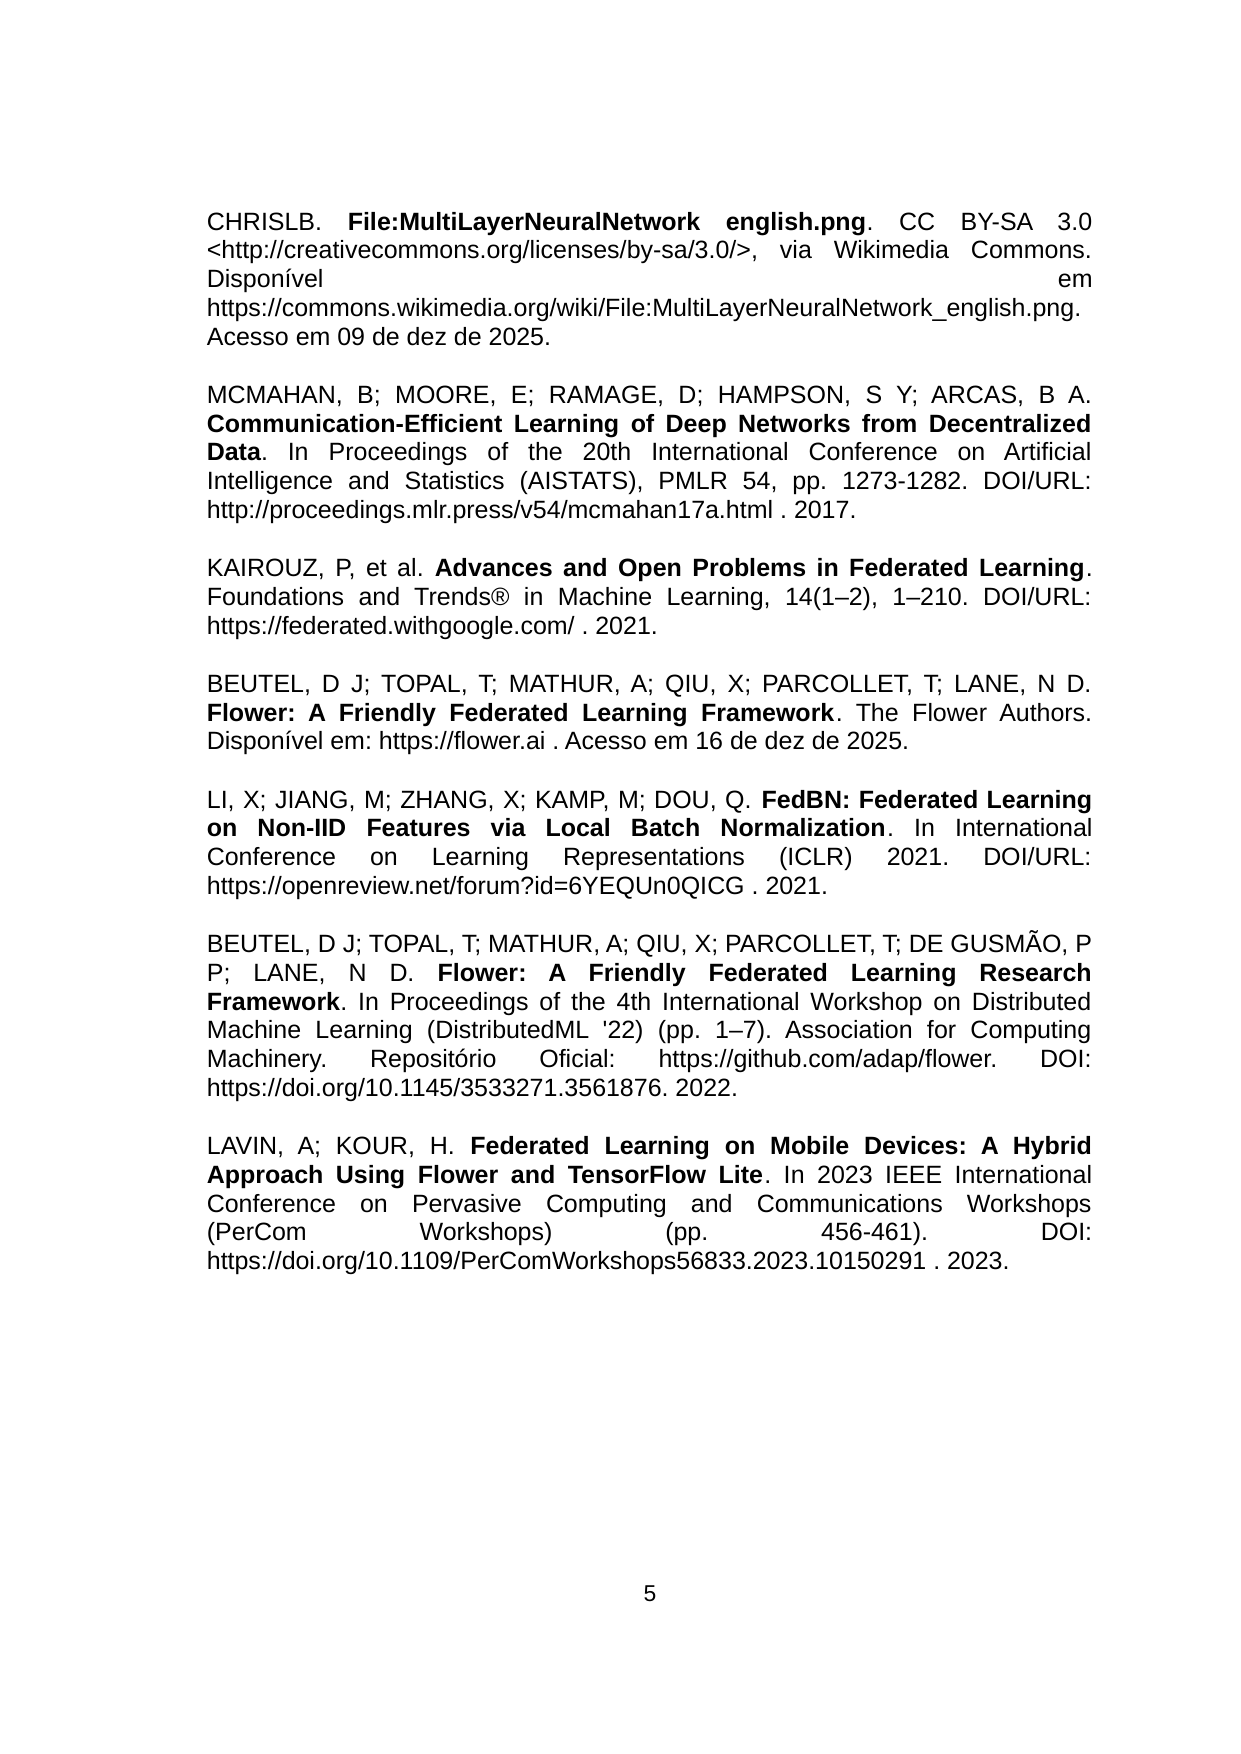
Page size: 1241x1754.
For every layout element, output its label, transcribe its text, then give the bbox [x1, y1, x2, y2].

text LAVIN, A; KOUR, H. Federated Learning on Mobile Devices: A Hybrid Approach Using Flower and TensorFlow Lite. In 2023 IEEE International Conference on Pervasive Computing and Communications Workshops (PerCom Workshops) (pp. 456-461). DOI: https://doi.org/10.1109/PerComWorkshops56833.2023.10150291 . 2023. [207, 1131, 1093, 1275]
text KAIROUZ, P, et al. Advances and Open Problems in Federated Learning. Foundations and Trends® in Machine Learning, 14(1–2), 1–210. DOI/URL: https://federated.withgoogle.com/ . 2021. [207, 553, 1093, 639]
text LI, X; JIANG, M; ZHANG, X; KAMP, M; DOU, Q. FedBN: Federated Learning on Non-IID Features via Local Batch Normalization. In International Conference on Learning Representations (ICLR) 2021. DOI/URL: https://openreview.net/forum?id=6YEQUn0QICG . 2021. [207, 784, 1093, 899]
text MCMAHAN, B; MOORE, E; RAMAGE, D; HAMPSON, S Y; ARCAS, B A. Communication-Efficient Learning of Deep Networks from Decentralized Data. In Proceedings of the 20th International Conference on Artificial Intelligence and Statistics (AISTATS), PMLR 54, pp. 1273-1282. DOI/URL: http://proceedings.mlr.press/v54/mcmahan17a.html . 2017. [207, 380, 1093, 524]
text BEUTEL, D J; TOPAL, T; MATHUR, A; QIU, X; PARCOLLET, T; DE GUSMÃO, P P; LANE, N D. Flower: A Friendly Federated Learning Research Framework. In Proceedings of the 4th International Workshop on Distributed Machine Learning (DistributedML '22) (pp. 1–7). Association for Computing Machinery. Repositório Oficial: https://github.com/adap/flower. DOI: https://doi.org/10.1145/3533271.3561876. 2022. [207, 929, 1093, 1102]
text BEUTEL, D J; TOPAL, T; MATHUR, A; QIU, X; PARCOLLET, T; LANE, N D. Flower: A Friendly Federated Learning Framework. The Flower Authors. Disponível em: https://flower.ai . Acesso em 16 de dez de 2025. [207, 669, 1093, 755]
text CHRISLB. File:MultiLayerNeuralNetwork english.png. CC BY-SA 3.0 <http://creativecommons.org/licenses/by-sa/3.0/>, via Wikimedia Commons. Disponível em https://commons.wikimedia.org/wiki/File:MultiLayerNeuralNetwork_english.png. Acesso em 09 de dez de 2025. [207, 207, 1093, 350]
